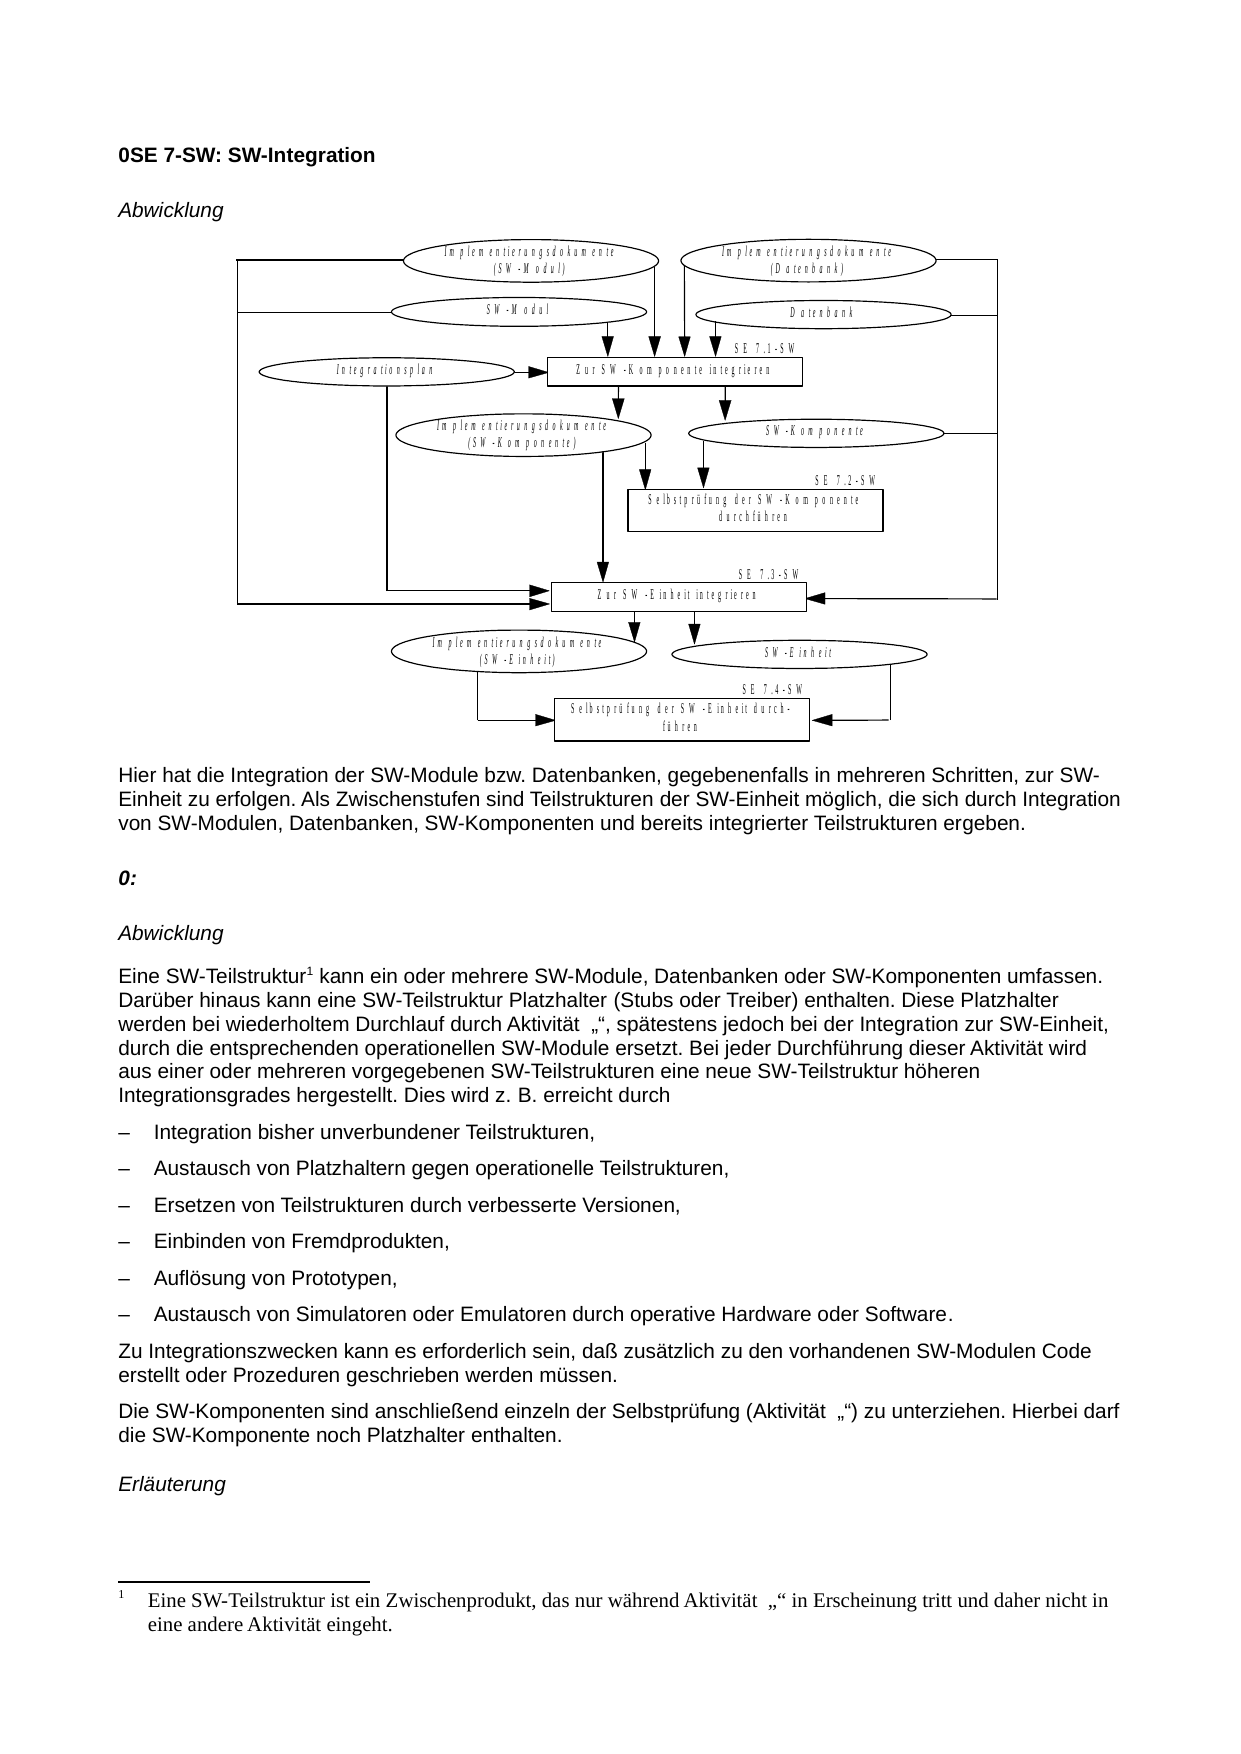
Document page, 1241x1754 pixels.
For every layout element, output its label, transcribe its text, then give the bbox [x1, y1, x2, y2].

text – Auflösung von Prototypen, [118, 1266, 1122, 1289]
text – Integration bisher unverbundener Teilstrukturen, [118, 1120, 1122, 1144]
text Die SW-Kom­po­nen­ten sind anschließend einzeln der Selbstprüfung (Aktivität „“) zu unterziehen. Hierbei darf die SW-Kom­po­nen­te noch Platzhalter enthalten. [118, 1399, 1122, 1447]
text Hier hat die Integration der SW-Module bzw. Da­ten­banken, gegebenenfalls in mehreren Schritten, zur SW-Ein­heit zu erfolgen. Als Zwischenstufen sind Teilstrukturen der SW-Ein­heit möglich, die sich durch Integration von SW-Modulen, Da­ten­banken, SW-Kom­po­nen­ten und bereits integrierter Teilstrukturen er­geben. [118, 762, 1122, 834]
text Zu Integrationszwecken kann es erforderlich sein, daß zusätzlich zu den vorhandenen SW-Modulen Code erstellt oder Prozeduren geschrieben werden müssen. [118, 1338, 1122, 1386]
text – Einbinden von Fremdprodukten, [118, 1229, 1122, 1253]
text – Ersetzen von Teilstrukturen durch verbesserte Versionen, [118, 1193, 1122, 1217]
text Abwicklung [118, 198, 1122, 222]
list SE 7-SW: SW-In­te­gra­tion [118, 143, 1122, 167]
text – Austausch von Platzhaltern gegen operationelle Teilstrukturen, [118, 1156, 1122, 1180]
text Erläuterung [118, 1472, 1122, 1496]
text Abwicklung [118, 921, 1122, 945]
text Eine SW-Teilstruktur kann ein oder mehrere SW-Module, Da­ten­banken oder SW-Kom­po­nen­ten umfassen. Darüber hinaus kann eine SW-Teilstruktur Platzhalter (Stubs oder Treiber) enthalten. Diese Platzhalter werden bei wiederholtem Durchlauf durch Aktivität „“, spätestens jedoch bei der Integra­tion zur SW-Ein­heit, durch die entsprechenden operationellen SW-Module ersetzt. Bei jeder Durchführung dieser Aktivität wird aus einer oder mehreren vorgegebenen SW-Teilstrukturen eine neue SW-Teilstruktur höheren Integrationsgrades hergestellt. Dies wird z. B. erreicht durch [118, 963, 1122, 1107]
list : [118, 866, 1122, 889]
text Eine SW-Teilstruktur ist ein Zwischenprodukt, das nur während Aktivität „“ in Erscheinung tritt und daher nicht in eine andere Aktivität eingeht. [118, 1588, 1122, 1636]
text – Austausch von Simulatoren oder Emulatoren durch operative Hardware oder Software. [118, 1302, 1122, 1326]
